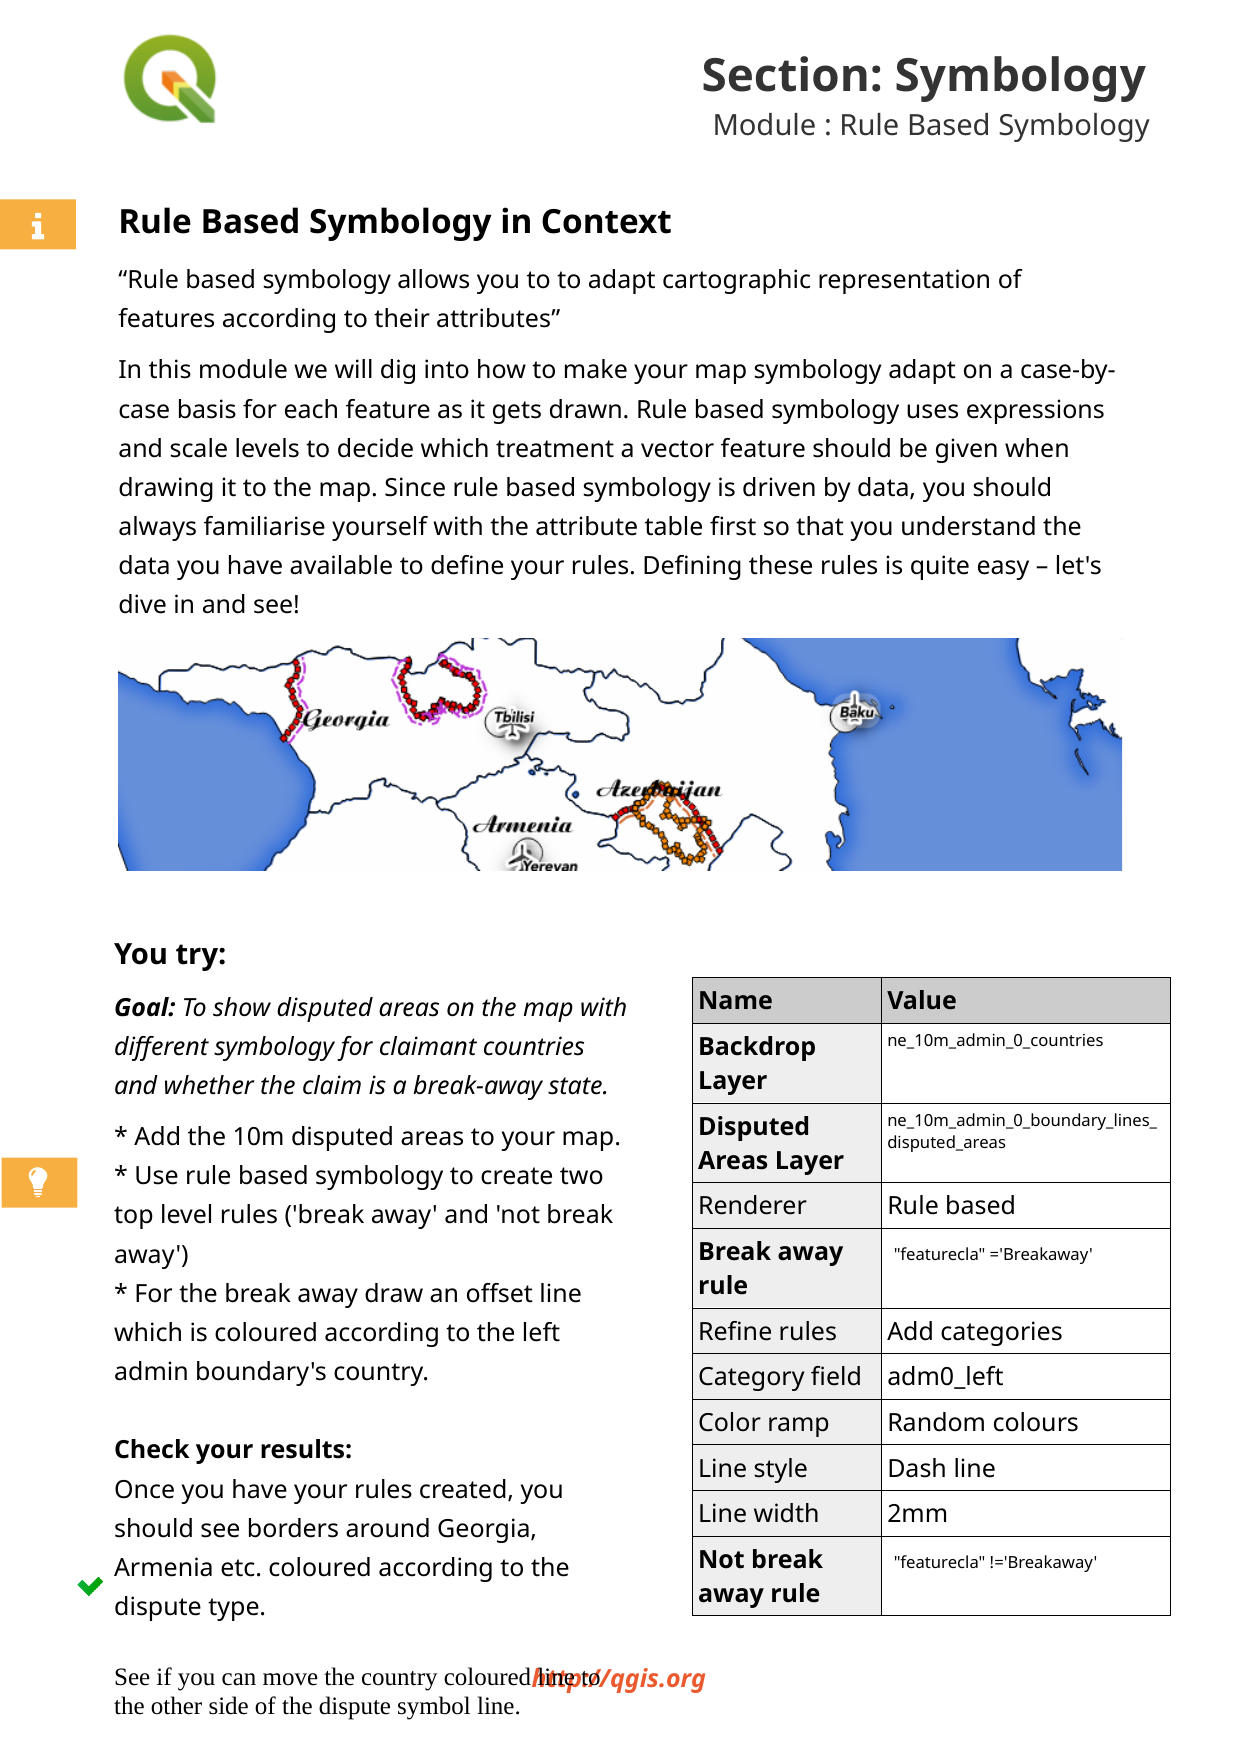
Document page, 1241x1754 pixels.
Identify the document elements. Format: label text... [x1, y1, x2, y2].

table_cell Not break away rule [693, 1537, 881, 1615]
table_cell adm0_left [882, 1354, 1170, 1399]
table_cell 2mm [882, 1491, 1170, 1536]
text “Rule based symbology allows you to to adapt cartographic representation of features according to their attributes” [118, 262, 1122, 335]
table_cell Random colours [882, 1400, 1170, 1444]
table_cell ne_10m_admin_0_countries [882, 1024, 1170, 1102]
table_cell "featurecla" !='Breakaway' [882, 1537, 1170, 1615]
table_header Name [693, 978, 881, 1023]
table_cell ne_10m_admin_0_boundary_lines_disputed_areas [882, 1104, 1170, 1182]
table_cell Renderer [693, 1183, 881, 1228]
table_cell Break away rule [693, 1229, 881, 1307]
table_cell Dash line [882, 1445, 1170, 1490]
table_cell Line style [693, 1445, 881, 1490]
table_cell Add categories [882, 1309, 1170, 1353]
table_cell Line width [693, 1491, 881, 1536]
picture [122, 31, 218, 127]
table_cell "featurecla" ='Breakaway' [882, 1229, 1170, 1307]
table_cell Color ramp [693, 1400, 881, 1444]
picture [118, 638, 1123, 871]
subtitle Rule Based Symbology in Context [118, 198, 1122, 243]
table_header Value [882, 978, 1170, 1023]
text In this module we will dig into how to make your map symbology adapt on a case-by-case basis for each feature as it gets drawn. Rule based symbology uses expressions and scale levels to decide which treatment a vector feature should be given when drawing it to the map. Since rule based symbology is driven by data, you should always familiarise yourself with the attribute table first so that you understand the data you have available to define your rules. Defining these rules is quite easy – let's dive in and see! [118, 352, 1122, 621]
table_cell Rule based [882, 1183, 1170, 1228]
table_cell Disputed Areas Layer [693, 1104, 881, 1182]
table_cell Refine rules [693, 1309, 881, 1353]
table_cell Category field [693, 1354, 881, 1399]
table_cell Backdrop Layer [693, 1024, 881, 1102]
